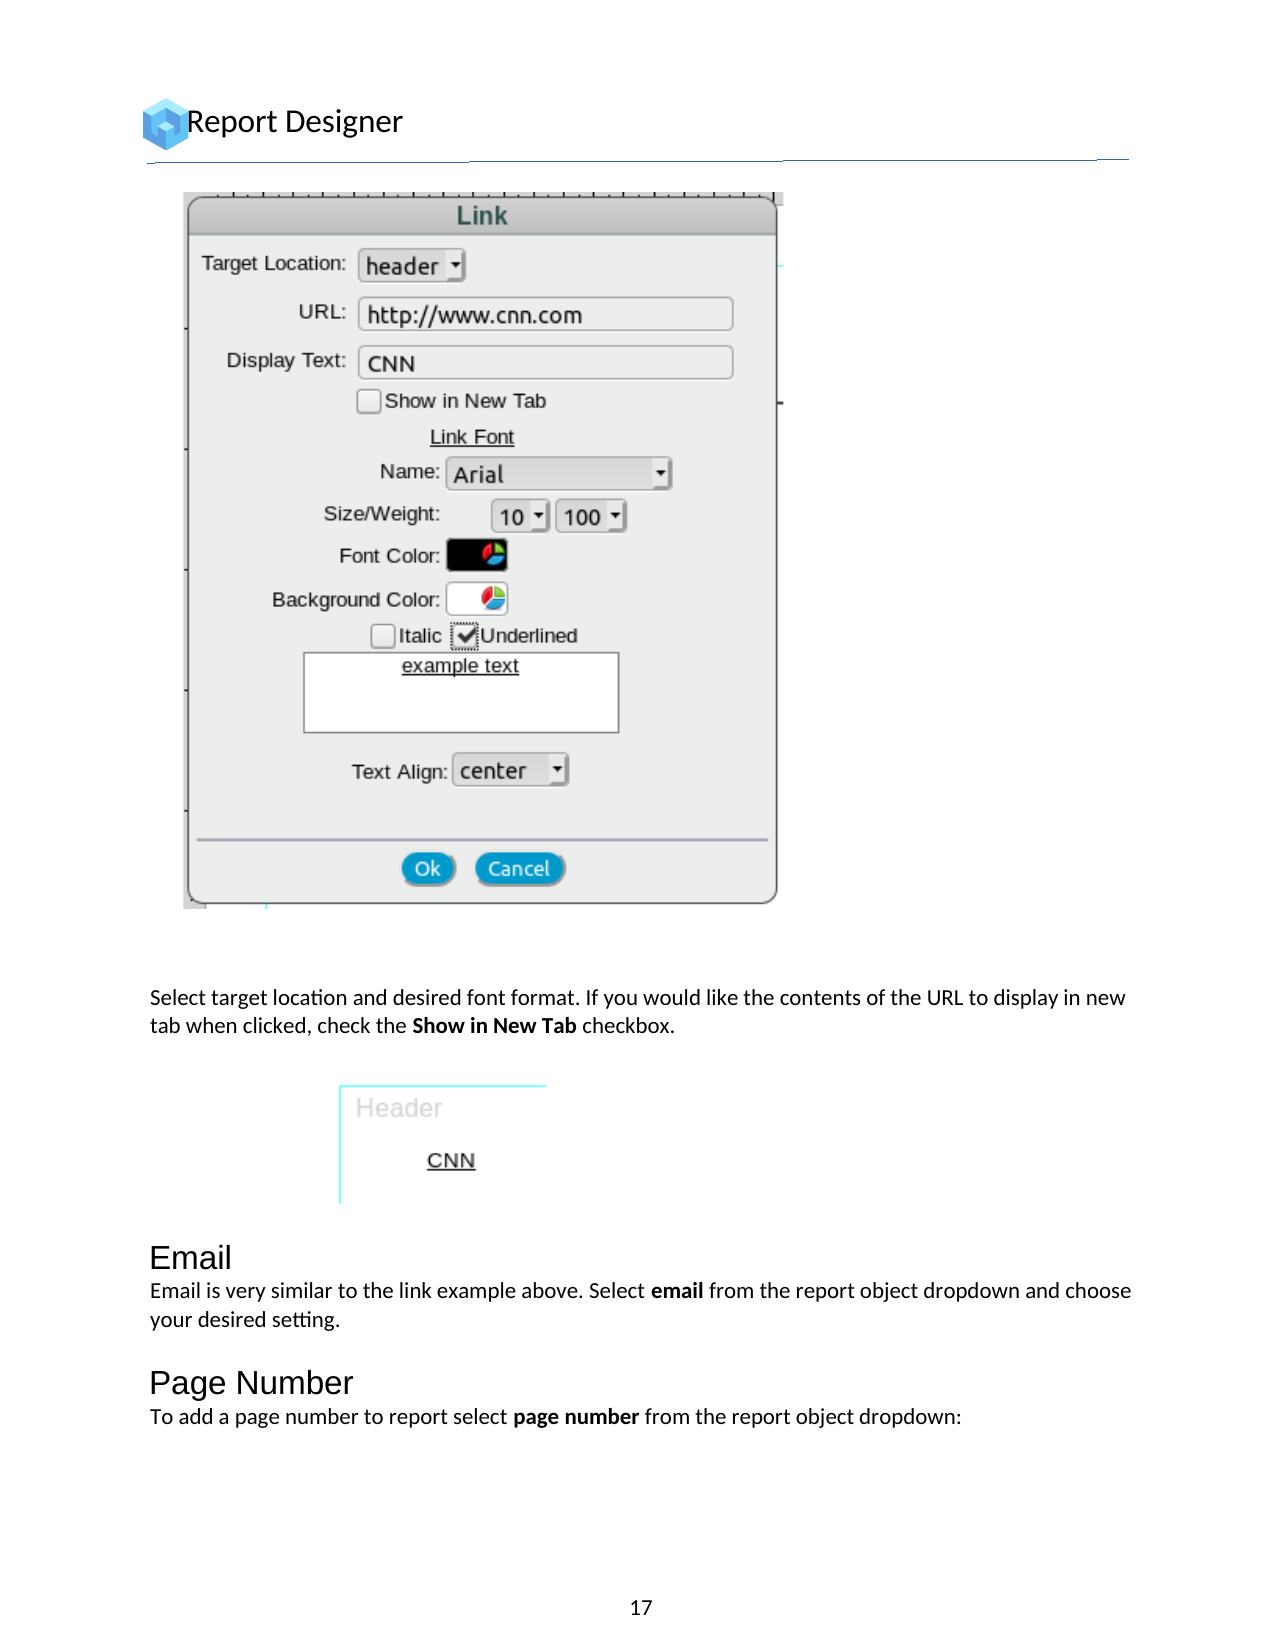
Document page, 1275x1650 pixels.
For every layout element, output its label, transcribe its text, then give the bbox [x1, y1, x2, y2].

subtitle Page Number [139, 1363, 1142, 1402]
picture [325, 1073, 546, 1204]
text To add a page number to report select page number from the report object dropdown: [150, 1402, 1142, 1430]
text Email is very similar to the link example above. Select email from the report object dropdown and choose your desired setting. [150, 1277, 1142, 1333]
text Select target location and desired font format. If you would like the contents of the URL to display in new tab when clicked, check the Show in New Tab checkbox. [150, 983, 1142, 1039]
picture [143, 98, 189, 150]
subtitle Email [139, 1238, 1142, 1277]
picture [183, 192, 784, 909]
